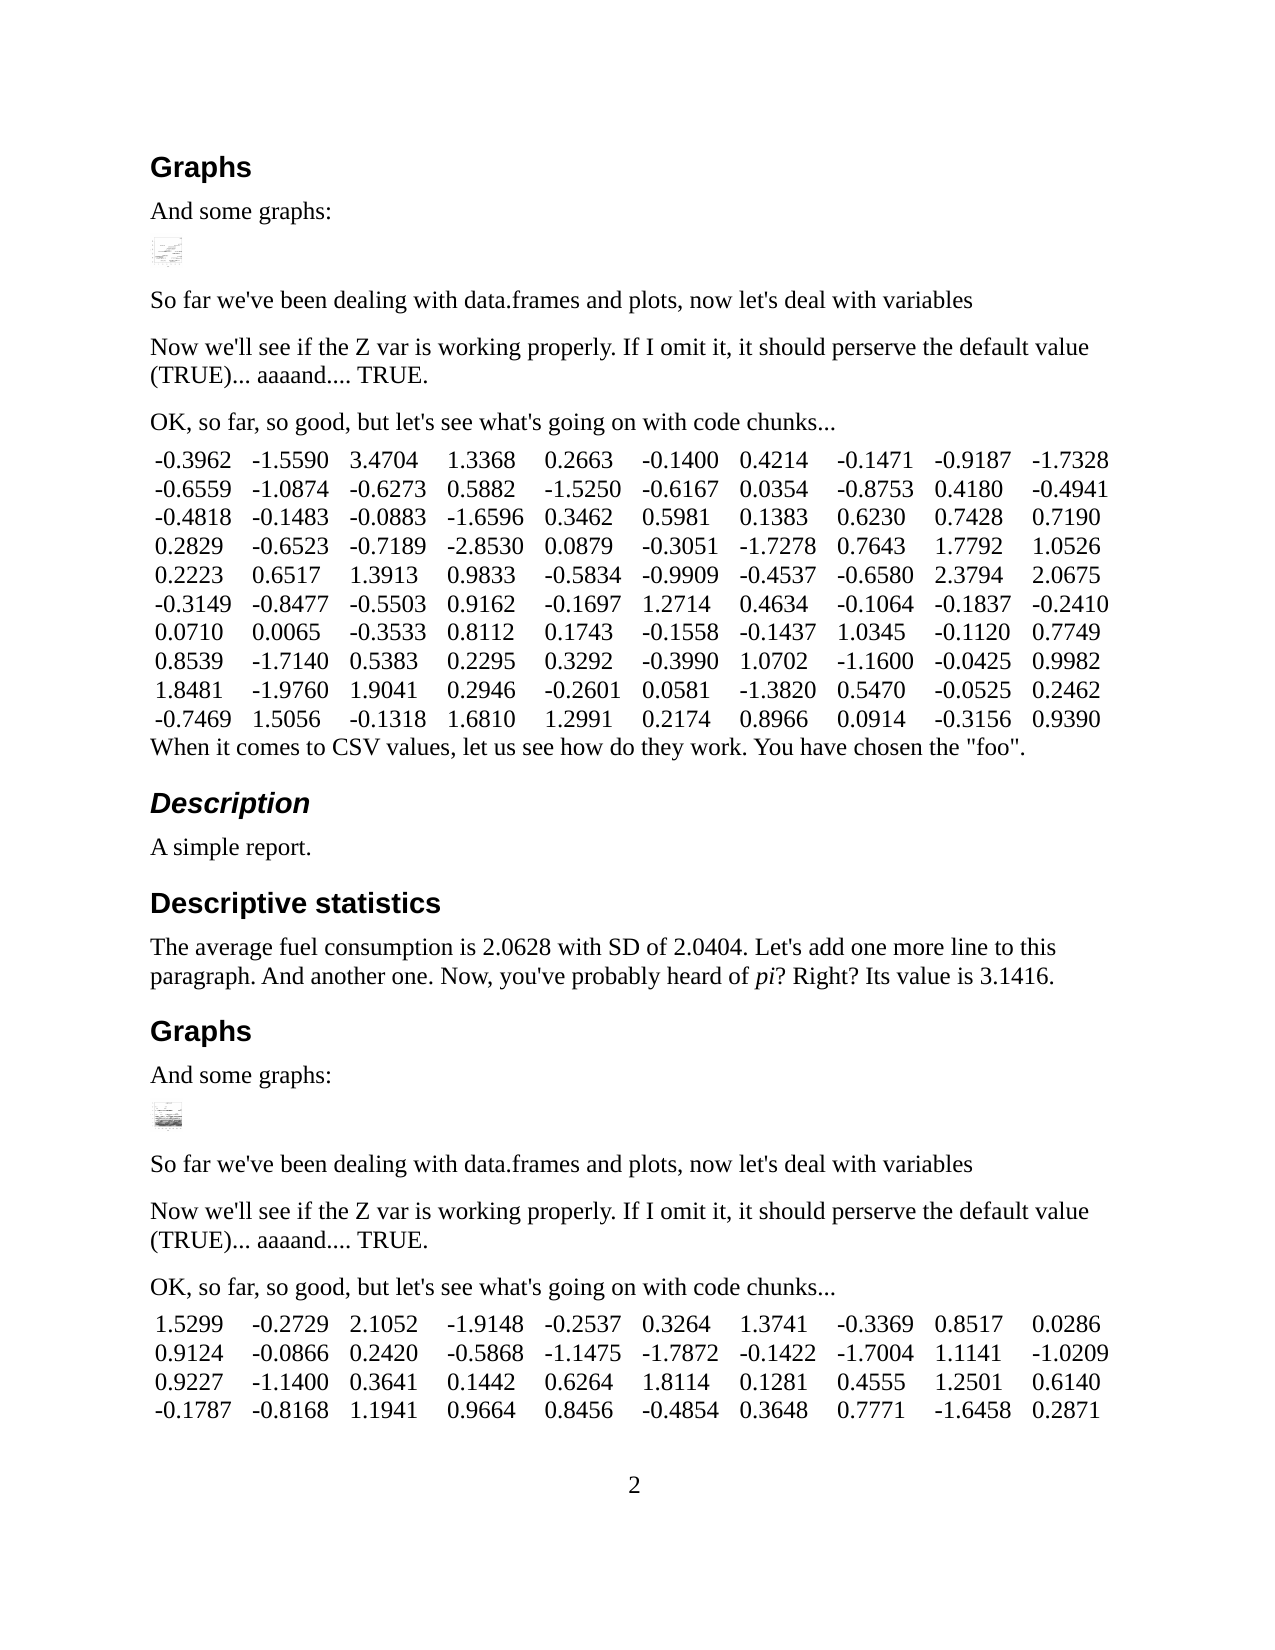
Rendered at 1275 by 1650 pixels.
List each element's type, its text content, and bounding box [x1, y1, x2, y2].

table_cell 0.2420 [345, 1338, 442, 1367]
text OK, so far, so good, but let's see what's going on with code chunks... [150, 1272, 1125, 1300]
table_cell 1.8481 [150, 675, 247, 704]
table_cell 0.7190 [1028, 503, 1125, 531]
table_cell 0.7428 [930, 503, 1027, 531]
table_header -0.1400 [638, 445, 735, 474]
table_cell -0.2601 [540, 675, 637, 704]
table_cell 0.0879 [540, 531, 637, 560]
table_cell 0.8966 [735, 704, 832, 732]
table_cell 1.0702 [735, 646, 832, 675]
table_cell 0.7771 [833, 1396, 930, 1424]
table_cell -0.8477 [248, 589, 345, 617]
text So far we've been dealing with data.frames and plots, now let's deal with variables [150, 1149, 1125, 1178]
table_cell 0.6230 [833, 503, 930, 531]
table_cell 1.5056 [248, 704, 345, 732]
table_cell 0.2946 [443, 675, 540, 704]
table_cell 0.6517 [248, 560, 345, 589]
table_cell 1.2501 [930, 1367, 1027, 1396]
table_cell 0.0710 [150, 618, 247, 646]
table_cell -0.1558 [638, 618, 735, 646]
table_cell 0.0581 [638, 675, 735, 704]
subtitle Description [150, 786, 1125, 820]
table_cell 0.2174 [638, 704, 735, 732]
table_cell 0.8112 [443, 618, 540, 646]
table_cell -0.8753 [833, 474, 930, 502]
table_cell -1.0209 [1028, 1338, 1125, 1367]
table_cell 0.9390 [1028, 704, 1125, 732]
text OK, so far, so good, but let's see what's going on with code chunks... [150, 407, 1125, 436]
table_cell -0.1422 [735, 1338, 832, 1367]
table_cell -1.1475 [540, 1338, 637, 1367]
table_cell 0.0354 [735, 474, 832, 502]
table_cell 0.2462 [1028, 675, 1125, 704]
table_cell -0.6273 [345, 474, 442, 502]
table_cell -1.3820 [735, 675, 832, 704]
table_cell -0.0525 [930, 675, 1027, 704]
table_cell 0.1743 [540, 618, 637, 646]
table_cell -1.6596 [443, 503, 540, 531]
text The average fuel consumption is 2.0628 with SD of 2.0404. Let's add one more line to this paragraph. And another one. Now, you've probably heard of pi? Right? Its value is 3.1416. [150, 932, 1125, 989]
table_cell -0.5868 [443, 1338, 540, 1367]
table_cell -0.0883 [345, 503, 442, 531]
table_cell -0.1837 [930, 589, 1027, 617]
table_cell -0.7189 [345, 531, 442, 560]
table_cell -1.1400 [248, 1367, 345, 1396]
table_cell 0.2223 [150, 560, 247, 589]
table_cell 2.0675 [1028, 560, 1125, 589]
table_cell 1.2991 [540, 704, 637, 732]
table_header -0.1471 [833, 445, 930, 474]
table_cell 1.9041 [345, 675, 442, 704]
table_cell -0.4854 [638, 1396, 735, 1424]
table_cell 0.0914 [833, 704, 930, 732]
table_cell 1.6810 [443, 704, 540, 732]
table_cell -1.7004 [833, 1338, 930, 1367]
table_cell -1.9760 [248, 675, 345, 704]
table_cell 0.5470 [833, 675, 930, 704]
table_cell -0.6167 [638, 474, 735, 502]
table_header -0.2729 [248, 1309, 345, 1338]
table_cell -0.6523 [248, 531, 345, 560]
table_cell 0.5383 [345, 646, 442, 675]
table_header -0.9187 [930, 445, 1027, 474]
table_header -1.9148 [443, 1309, 540, 1338]
table_header 1.3368 [443, 445, 540, 474]
table_header -0.2537 [540, 1309, 637, 1338]
table_cell 0.7643 [833, 531, 930, 560]
table_cell -0.3149 [150, 589, 247, 617]
table_header 0.4214 [735, 445, 832, 474]
table_cell 1.0526 [1028, 531, 1125, 560]
table_cell -0.4818 [150, 503, 247, 531]
table_cell 0.0065 [248, 618, 345, 646]
table_cell 1.3913 [345, 560, 442, 589]
table_cell 1.8114 [638, 1367, 735, 1396]
text And some graphs: [150, 1061, 1125, 1089]
text So far we've been dealing with data.frames and plots, now let's deal with variables [150, 285, 1125, 314]
text When it comes to CSV values, let us see how do they work. You have chosen the "foo". [150, 732, 1125, 761]
table_cell 0.2295 [443, 646, 540, 675]
table_cell -0.8168 [248, 1396, 345, 1424]
table_cell 0.8539 [150, 646, 247, 675]
table_cell 0.9162 [443, 589, 540, 617]
table_cell -0.6559 [150, 474, 247, 502]
text Now we'll see if the Z var is working properly. If I omit it, it should perserve the default value (TRUE)... aaaand.... TRUE. [150, 1196, 1125, 1254]
table_cell -0.3156 [930, 704, 1027, 732]
table_cell 0.3292 [540, 646, 637, 675]
table_cell -1.0874 [248, 474, 345, 502]
table_cell 0.3641 [345, 1367, 442, 1396]
text A simple report. [150, 832, 1125, 861]
table_cell 0.5882 [443, 474, 540, 502]
table_cell 0.2829 [150, 531, 247, 560]
table_header 1.5299 [150, 1309, 247, 1338]
table_cell -1.5250 [540, 474, 637, 502]
table_cell -0.1697 [540, 589, 637, 617]
table_header 0.8517 [930, 1309, 1027, 1338]
picture [150, 233, 184, 268]
table_cell 0.4180 [930, 474, 1027, 502]
table_header -1.5590 [248, 445, 345, 474]
table_cell 0.6264 [540, 1367, 637, 1396]
table_cell 0.9664 [443, 1396, 540, 1424]
table_cell 0.7749 [1028, 618, 1125, 646]
subtitle Descriptive statistics [150, 886, 1125, 919]
table_cell -0.1437 [735, 618, 832, 646]
table_cell -0.4941 [1028, 474, 1125, 502]
table_cell -0.1064 [833, 589, 930, 617]
table_cell -0.7469 [150, 704, 247, 732]
table_cell -0.1787 [150, 1396, 247, 1424]
table_header 2.1052 [345, 1309, 442, 1338]
table_cell -0.5503 [345, 589, 442, 617]
table_cell 0.4634 [735, 589, 832, 617]
table_cell 0.9982 [1028, 646, 1125, 675]
picture [150, 1098, 184, 1132]
table_cell -1.7140 [248, 646, 345, 675]
table_cell 0.9833 [443, 560, 540, 589]
table_cell 0.5981 [638, 503, 735, 531]
table_cell 1.2714 [638, 589, 735, 617]
table_cell 1.0345 [833, 618, 930, 646]
table_cell -0.0425 [930, 646, 1027, 675]
table_cell 0.6140 [1028, 1367, 1125, 1396]
table_cell 1.7792 [930, 531, 1027, 560]
table_cell -0.1318 [345, 704, 442, 732]
table_cell 1.1141 [930, 1338, 1027, 1367]
text And some graphs: [150, 196, 1125, 225]
table_cell 0.9124 [150, 1338, 247, 1367]
table_cell -0.0866 [248, 1338, 345, 1367]
table_cell 0.8456 [540, 1396, 637, 1424]
table_header 0.3264 [638, 1309, 735, 1338]
table_cell -0.4537 [735, 560, 832, 589]
subtitle Graphs [150, 150, 1125, 183]
table_cell 0.3462 [540, 503, 637, 531]
table_cell 0.1442 [443, 1367, 540, 1396]
table_header -1.7328 [1028, 445, 1125, 474]
table_header -0.3962 [150, 445, 247, 474]
table_cell 1.1941 [345, 1396, 442, 1424]
table_cell -0.6580 [833, 560, 930, 589]
table_header -0.3369 [833, 1309, 930, 1338]
table_cell 0.9227 [150, 1367, 247, 1396]
text Now we'll see if the Z var is working properly. If I omit it, it should perserve the default value (TRUE)... aaaand.... TRUE. [150, 332, 1125, 389]
table_cell -0.3051 [638, 531, 735, 560]
table_cell -1.7278 [735, 531, 832, 560]
table_header 0.2663 [540, 445, 637, 474]
table_cell -1.1600 [833, 646, 930, 675]
table_cell 0.1383 [735, 503, 832, 531]
table_cell 0.4555 [833, 1367, 930, 1396]
table_cell -0.2410 [1028, 589, 1125, 617]
table_cell 0.1281 [735, 1367, 832, 1396]
table_cell -1.7872 [638, 1338, 735, 1367]
table_cell 0.3648 [735, 1396, 832, 1424]
table_cell -0.3533 [345, 618, 442, 646]
table_cell -1.6458 [930, 1396, 1027, 1424]
table_cell -2.8530 [443, 531, 540, 560]
table_cell -0.3990 [638, 646, 735, 675]
subtitle Graphs [150, 1014, 1125, 1048]
table_cell -0.1483 [248, 503, 345, 531]
table_cell 0.2871 [1028, 1396, 1125, 1424]
table_header 1.3741 [735, 1309, 832, 1338]
table_cell -0.1120 [930, 618, 1027, 646]
table_cell -0.5834 [540, 560, 637, 589]
table_header 0.0286 [1028, 1309, 1125, 1338]
table_cell -0.9909 [638, 560, 735, 589]
table_header 3.4704 [345, 445, 442, 474]
table_cell 2.3794 [930, 560, 1027, 589]
